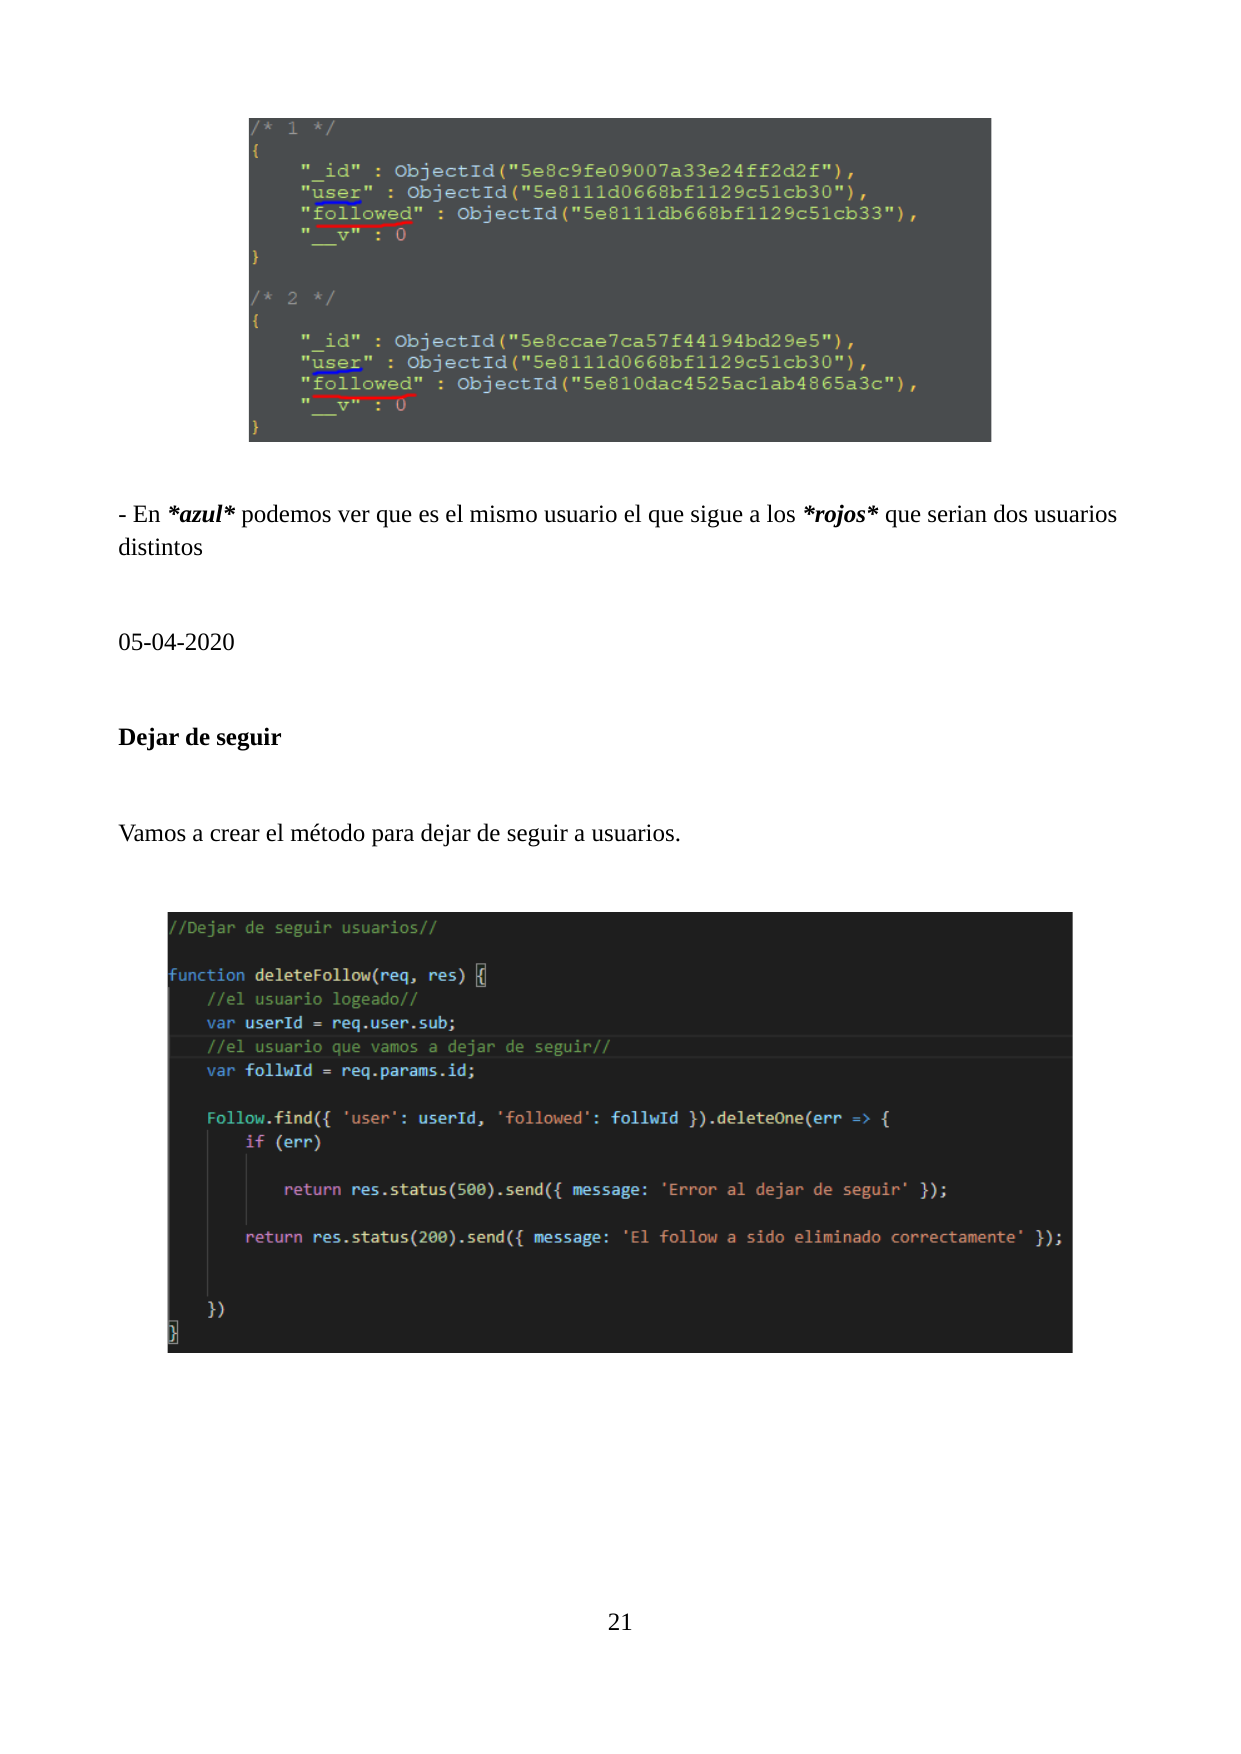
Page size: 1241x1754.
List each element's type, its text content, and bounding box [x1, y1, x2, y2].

picture [248, 118, 992, 442]
text Vamos a crear el método para dejar de seguir a usuarios. [118, 818, 1122, 846]
picture [167, 912, 1073, 1353]
text - En *azul* podemos ver que es el mismo usuario el que sigue a los *rojos* que serian dos usuarios distintos [118, 499, 1122, 561]
text 05-04-2020 [118, 627, 1122, 656]
text Dejar de seguir [118, 722, 1122, 751]
